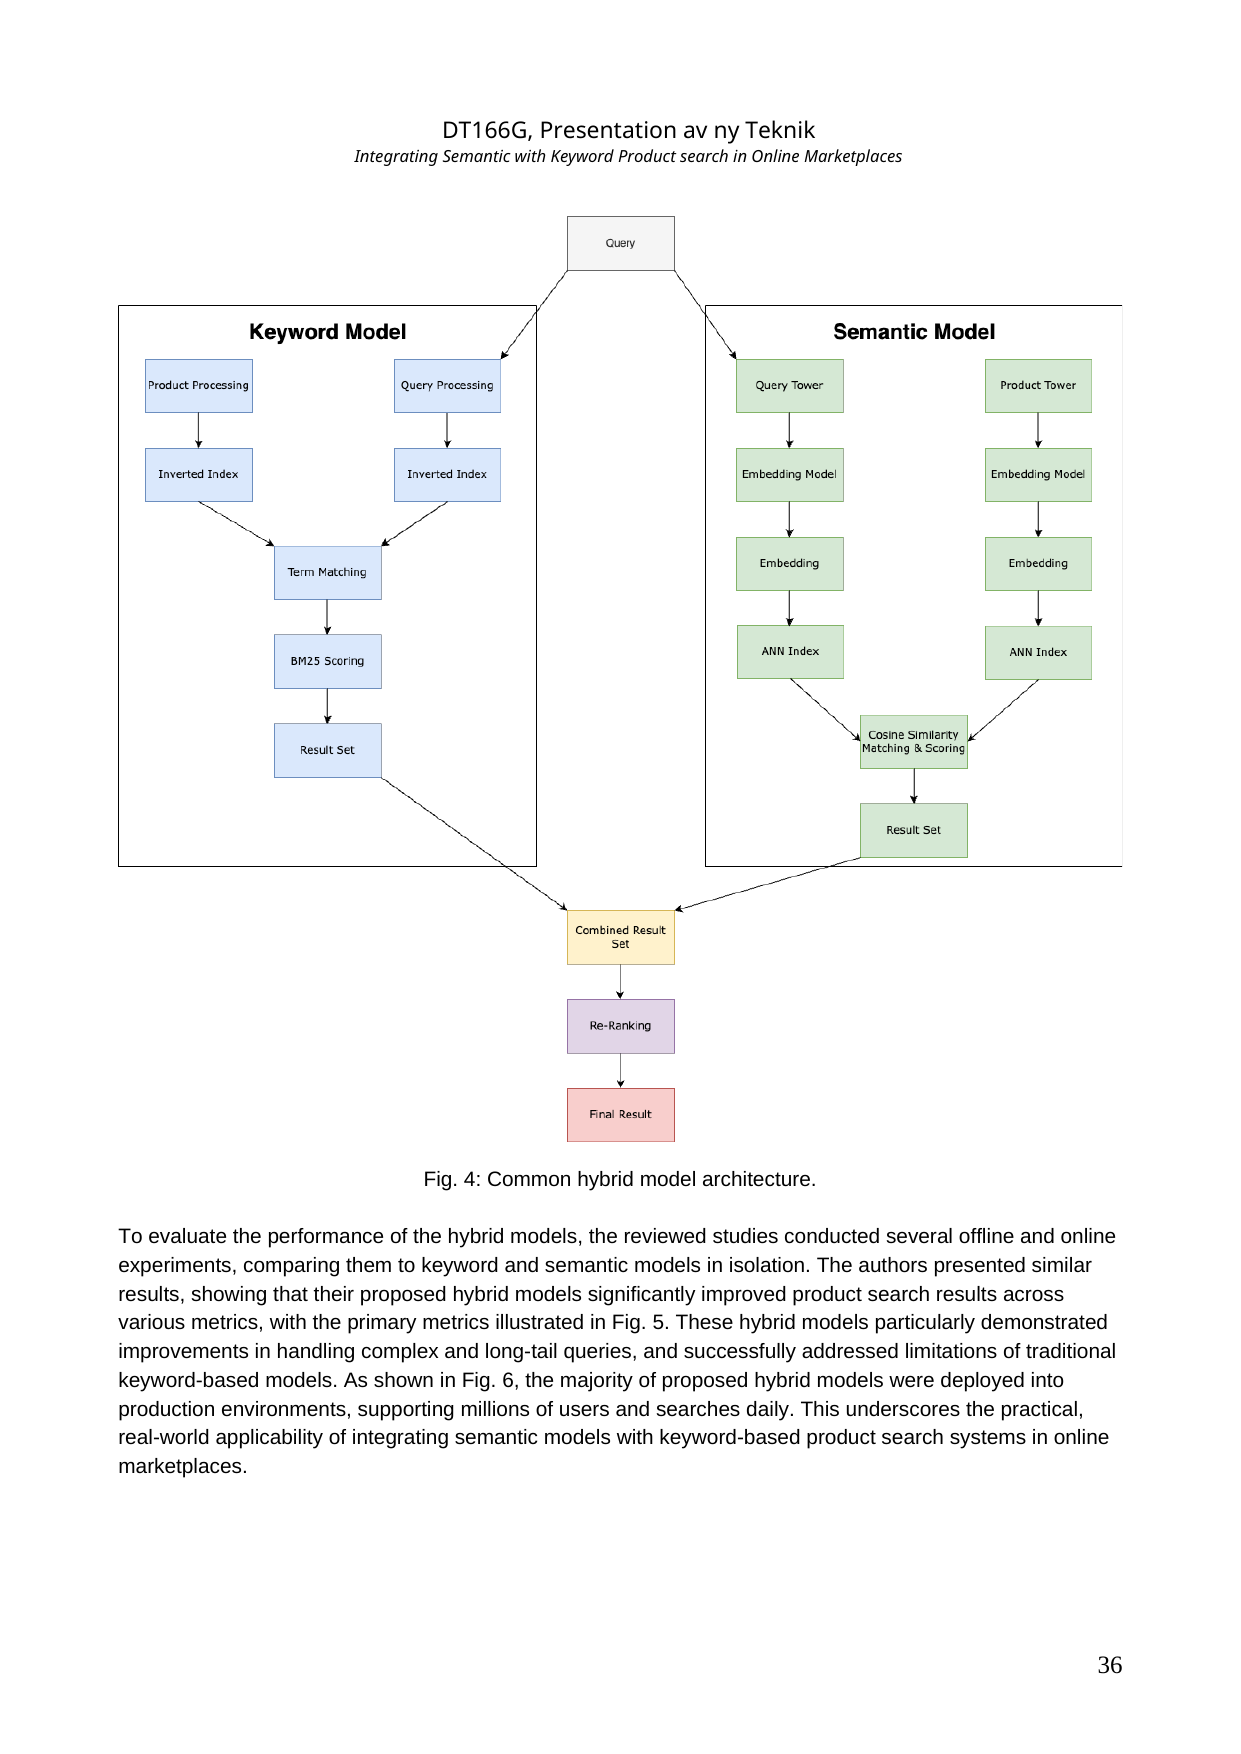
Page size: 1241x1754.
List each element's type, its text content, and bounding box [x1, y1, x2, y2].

picture [118, 216, 1123, 1142]
text Fig. 4: Common hybrid model architecture. [118, 1166, 1122, 1190]
text To evaluate the performance of the hybrid models, the reviewed studies conducted several offline and online experiments, comparing them to keyword and semantic models in isolation. The authors presented similar results, showing that their proposed hybrid models significantly improved product search results across various metrics, with the primary metrics illustrated in Fig. 5. These hybrid models particularly demonstrated improvements in handling complex and long-tail queries, and successfully addressed limitations of traditional keyword-based models. As shown in Fig. 6, the majority of proposed hybrid models were deployed into production environments, supporting millions of users and searches daily. This underscores the practical, real-world applicability of integrating semantic models with keyword-based product search systems in online marketplaces. [118, 1224, 1122, 1478]
